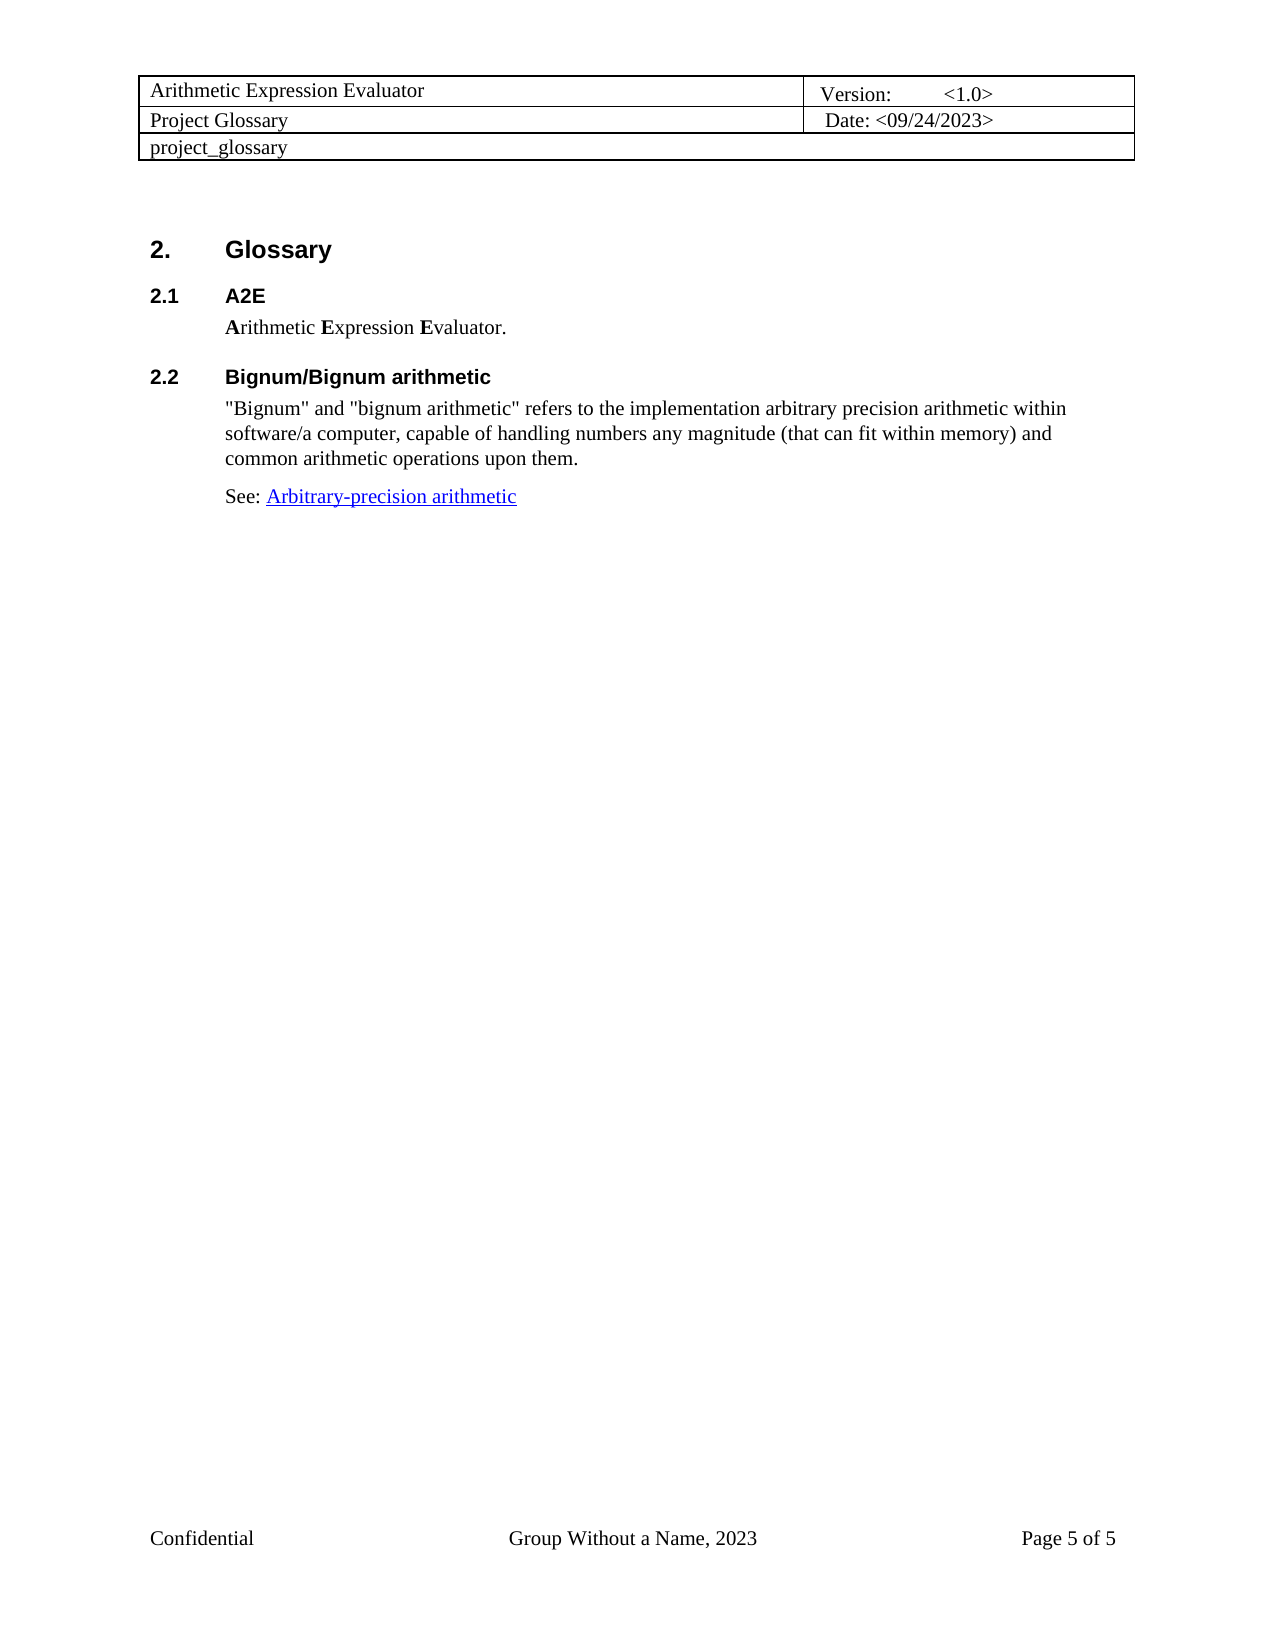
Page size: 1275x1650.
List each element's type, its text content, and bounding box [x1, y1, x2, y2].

text "Bignum" and "bignum arithmetic" refers to the implementation arbitrary precision arithmetic within software/a computer, capable of handling numbers any magnitude (that can fit within memory) and common arithmetic operations upon them. [225, 395, 1125, 470]
text See: Arbitrary-precision arithmetic [225, 483, 1125, 508]
subtitle Bignum/Bignum arithmetic [150, 364, 1125, 389]
subtitle Glossary [150, 235, 1125, 264]
text Arithmetic Expression Evaluator. [225, 314, 1125, 339]
subtitle A2E [150, 283, 1125, 308]
